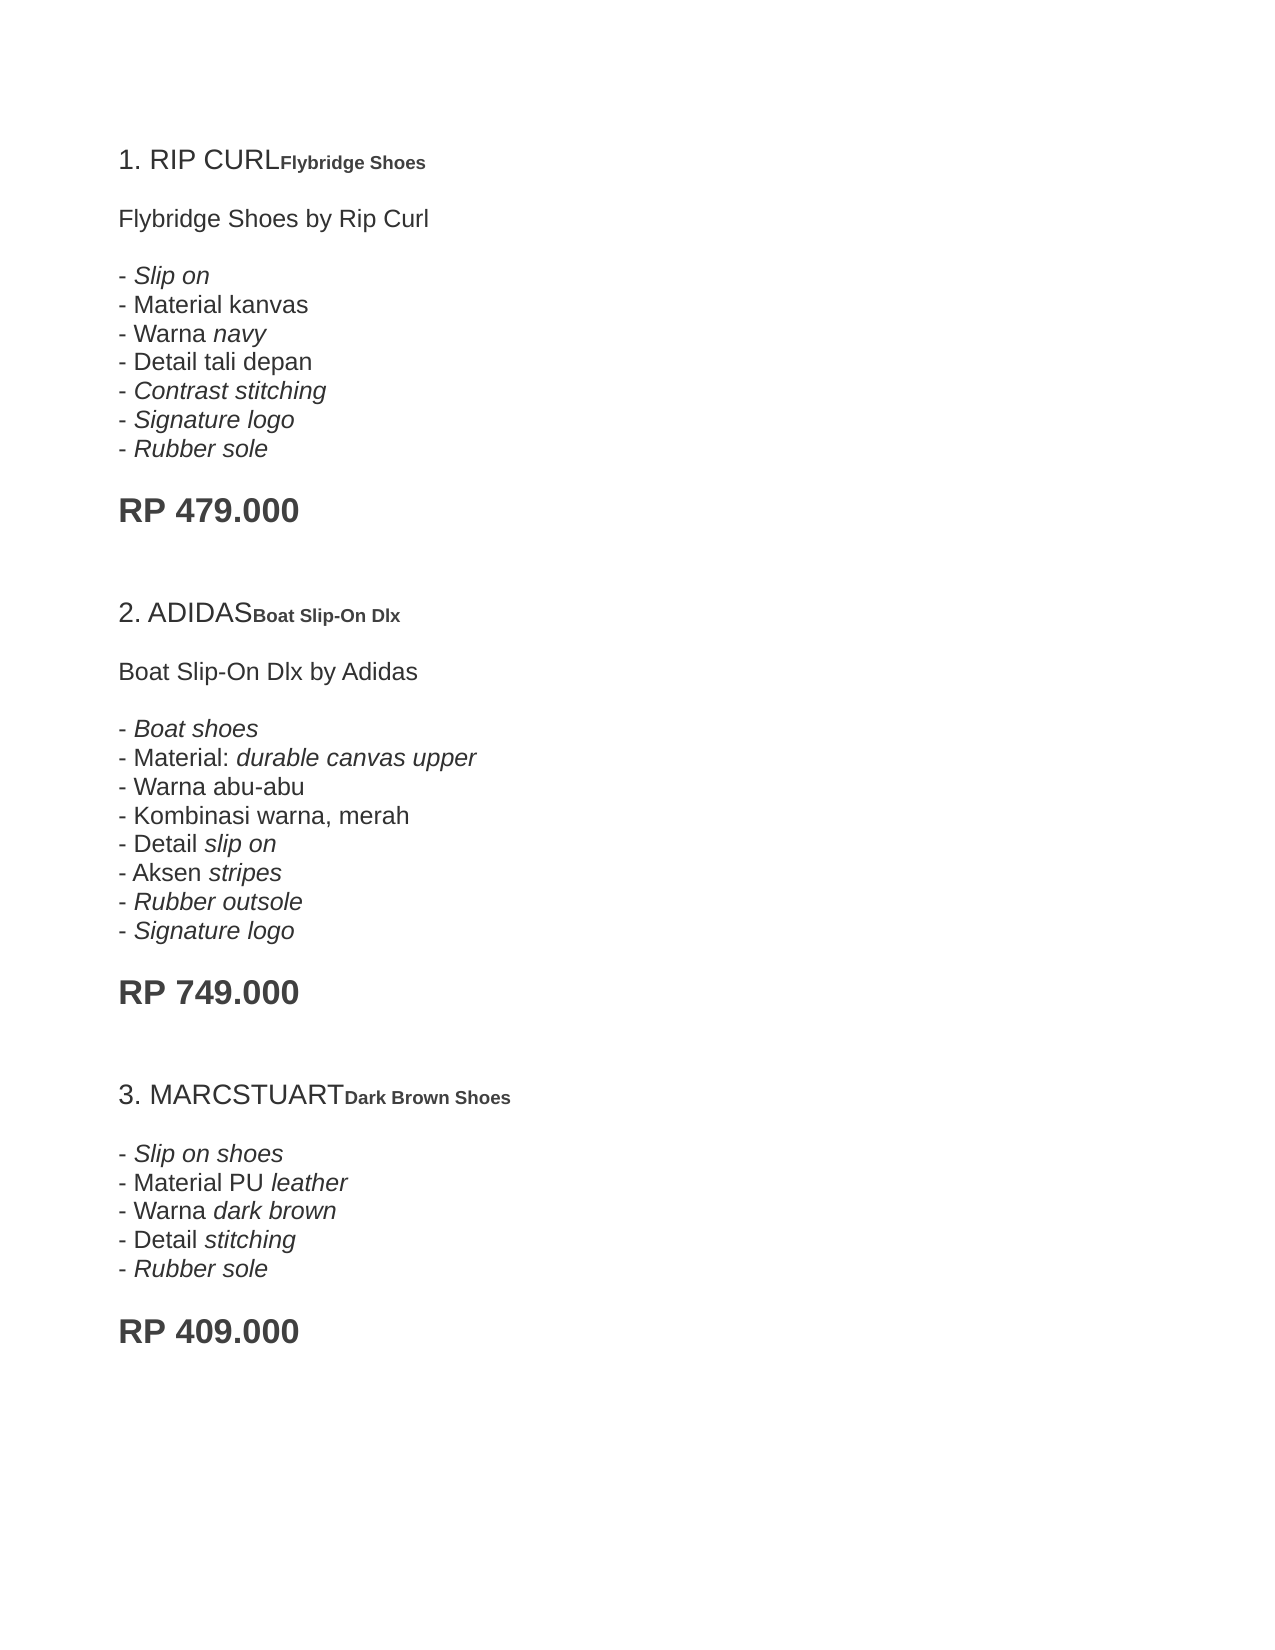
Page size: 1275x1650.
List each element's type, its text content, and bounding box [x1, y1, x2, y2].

subtitle 2. ADIDASBoat Slip-On Dlx [118, 596, 1157, 629]
text RP 409.000 [118, 1311, 1157, 1350]
subtitle 1. RIP CURLFlybridge Shoes [118, 143, 1157, 176]
text RP 479.000 [118, 491, 1157, 530]
subtitle 3. MARCSTUARTDark Brown Shoes [118, 1078, 1157, 1111]
text - Slip on shoes - Material PU leather - Warna dark brown - Detail stitching - Rubber sole [118, 1139, 1157, 1283]
text RP 749.000 [118, 972, 1157, 1012]
text Flybridge Shoes by Rip Curl - Slip on - Material kanvas - Warna navy - Detail tali depan - Contrast stitching - Signature logo - Rubber sole [118, 204, 1157, 462]
text Boat Slip-On Dlx by Adidas - Boat shoes - Material: durable canvas upper - Warna abu-abu - Kombinasi warna, merah - Detail slip on - Aksen stripes - Rubber outsole - Signature logo [118, 657, 1157, 944]
